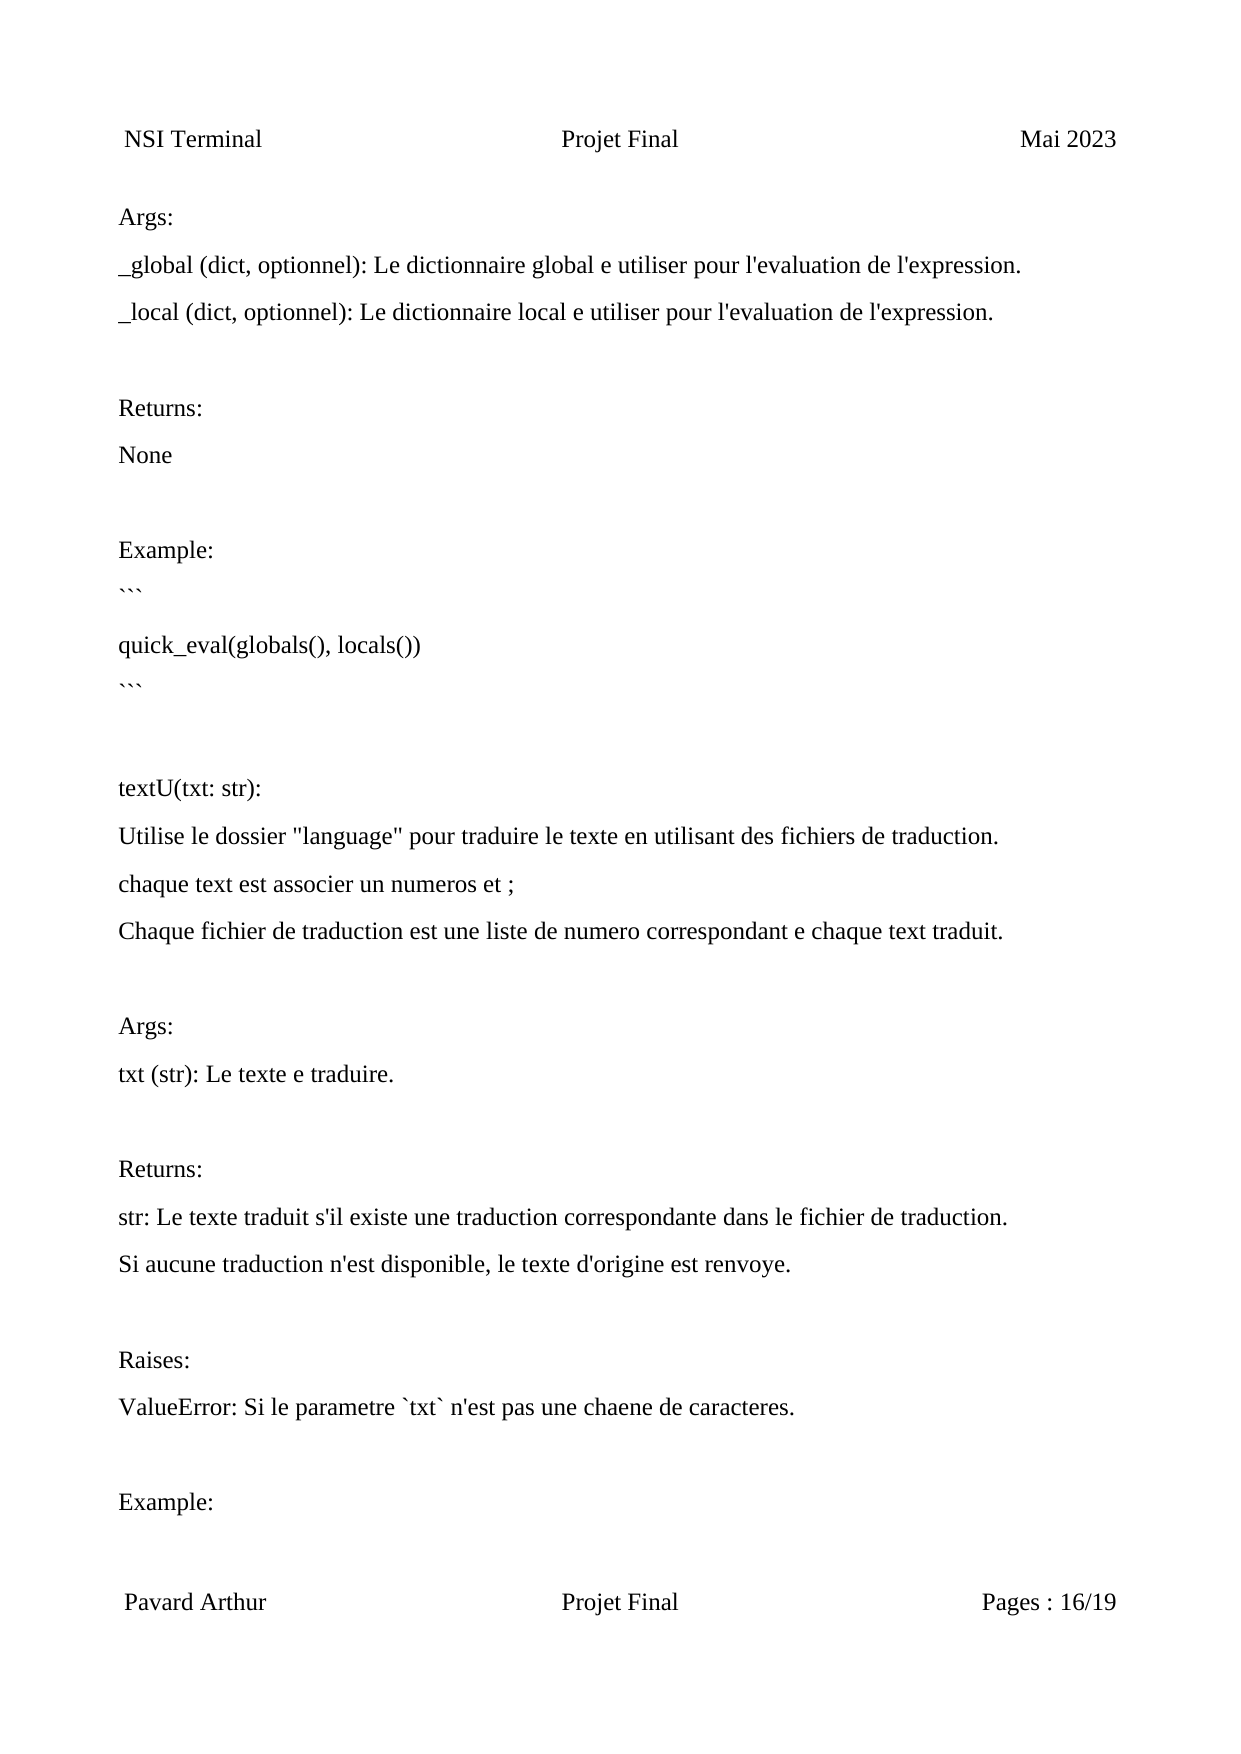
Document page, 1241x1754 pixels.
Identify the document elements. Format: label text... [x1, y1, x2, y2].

text Example: [118, 1487, 1122, 1516]
text Returns: [118, 393, 1122, 421]
text _local (dict, optionnel): Le dictionnaire local e utiliser pour l'evaluation de l'expression. [118, 297, 1122, 326]
text textU(txt: str): [118, 773, 1122, 802]
text Example: [118, 535, 1122, 564]
text Raises: [118, 1345, 1122, 1373]
text Chaque fichier de traduction est une liste de numero correspondant e chaque text traduit. [118, 916, 1122, 945]
text chaque text est associer un numeros et ; [118, 869, 1122, 897]
text Args: [118, 1011, 1122, 1040]
text Args: [118, 202, 1122, 231]
text ValueError: Si le parametre `txt` n'est pas une chaene de caracteres. [118, 1392, 1122, 1421]
text str: Le texte traduit s'il existe une traduction correspondante dans le fichier de traduction. [118, 1202, 1122, 1231]
text txt (str): Le texte e traduire. [118, 1059, 1122, 1088]
text None [118, 440, 1122, 469]
text Si aucune traduction n'est disponible, le texte d'origine est renvoye. [118, 1249, 1122, 1278]
text ``` [118, 678, 1122, 707]
text Returns: [118, 1154, 1122, 1183]
text quick_eval(globals(), locals()) [118, 631, 1122, 659]
text _global (dict, optionnel): Le dictionnaire global e utiliser pour l'evaluation de l'expression. [118, 250, 1122, 278]
text ``` [118, 583, 1122, 612]
text Utilise le dossier "language" pour traduire le texte en utilisant des fichiers de traduction. [118, 821, 1122, 850]
